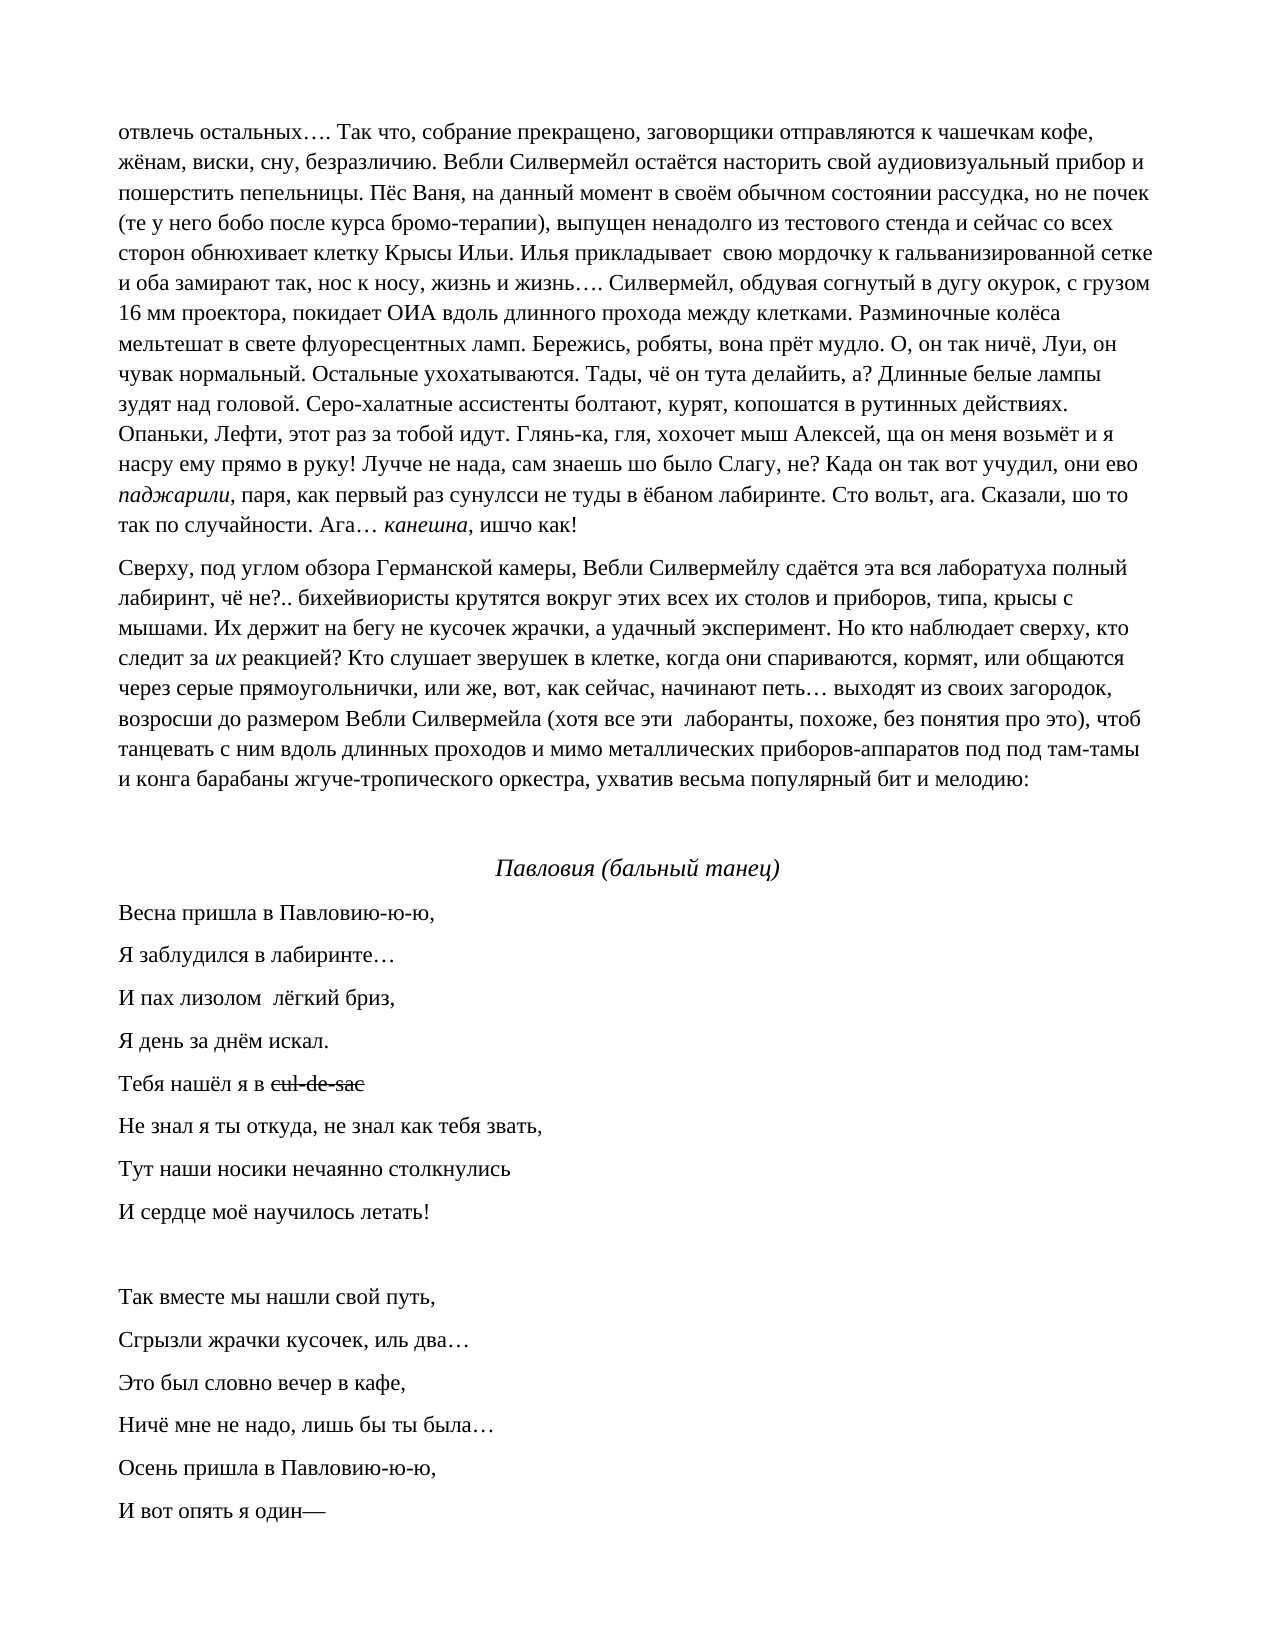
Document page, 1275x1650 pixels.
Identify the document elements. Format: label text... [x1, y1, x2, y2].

text Павловия (бальный танец) [118, 853, 1157, 882]
text Тебя нашёл я в cul-de-sac [118, 1069, 1157, 1096]
text Сверху, под углом обзора Германской камеры, Вебли Силвермейлу сдаётся эта вся лаборатуха полный лабиринт, чё не?.. бихейвиористы крутятся вокруг этих всех их столов и приборов, типа, крысы с мышами. Их держит на бегу не кусочек жрачки, а удачный эксперимент. Но кто наблюдает сверху, кто следит за их реакцией? Кто слушает зверушек в клетке, когда они спариваются, кормят, или общаются через серые прямоугольнички, или же, вот, как сейчас, начинают петь… выходят из своих загородок, возросши до размером Вебли Силвермейла (хотя все эти лаборанты, похоже, без понятия про это), чтоб танцевать с ним вдоль длинных проходов и мимо металлических приборов-аппаратов под под там-тамы и конга барабаны жгуче-тропического оркестра, ухватив весьма популярный бит и мелодию: [118, 553, 1157, 791]
text Я день за днём искал. [118, 1027, 1157, 1053]
text Тут наши носики нечаянно столкнулись [118, 1155, 1157, 1181]
text И пах лизолом лёгкий бриз, [118, 984, 1157, 1011]
text Не знал я ты откуда, не знал как тебя звать, [118, 1112, 1157, 1139]
text И сердце моё научилось летать! [118, 1198, 1157, 1224]
text Я заблудился в лабиринте… [118, 941, 1157, 968]
text Ничё мне не надо, лишь бы ты была… [118, 1411, 1157, 1438]
text И вот опять я один— [118, 1497, 1157, 1523]
text отвлечь остальных…. Так что, собрание прекращено, заговорщики отправляются к чашечкам кофе, жёнам, виски, сну, безразличию. Вебли Силвермейл остаётся насторить свой аудиовизуальный прибор и пошерстить пепельницы. Пёс Ваня, на данный момент в своём обычном состоянии рассудка, но не почек (те у него бобо после курса бромо-терапии), выпущен ненадолго из тестового стенда и сейчас со всех сторон обнюхивает клетку Крысы Ильи. Илья прикладывает свою мордочку к гальванизированной сетке и оба замирают так, нос к носу, жизнь и жизнь…. Силвермейл, обдувая согнутый в дугу окурок, с грузом 16 мм проектора, покидает ОИА вдоль длинного прохода между клетками. Разминочные колёса мельтешат в свете флуоресцентных ламп. Бережись, робяты, вона прёт мудло. О, он так ничё, Луи, он чувак нормальный. Остальные ухохатываются. Тады, чё он тута делайить, а? Длинные белые лампы зудят над головой. Серо-халатные ассистенты болтают, курят, копошатся в рутинных действиях. Опаньки, Лефти, этот раз за тобой идут. Глянь-ка, гля, хохочет мыш Алексей, ща он меня возьмёт и я насру ему прямо в руку! Лучче не нада, сам знаешь шо было Слагу, не? Када он так вот учудил, они ево паджарили, паря, как первый раз сунулсси не туды в ёбаном лабиринте. Сто вольт, ага. Сказали, шо то так по случайности. Ага… канешна, ишчо как! [118, 118, 1157, 537]
text Это был словно вечер в кафе, [118, 1368, 1157, 1395]
text Сгрызли жрачки кусочек, иль два… [118, 1326, 1157, 1352]
text Осень пришла в Павловию-ю-ю, [118, 1454, 1157, 1480]
text Весна пришла в Павловию-ю-ю, [118, 899, 1157, 925]
text Так вместе мы нашли свой путь, [118, 1283, 1157, 1309]
